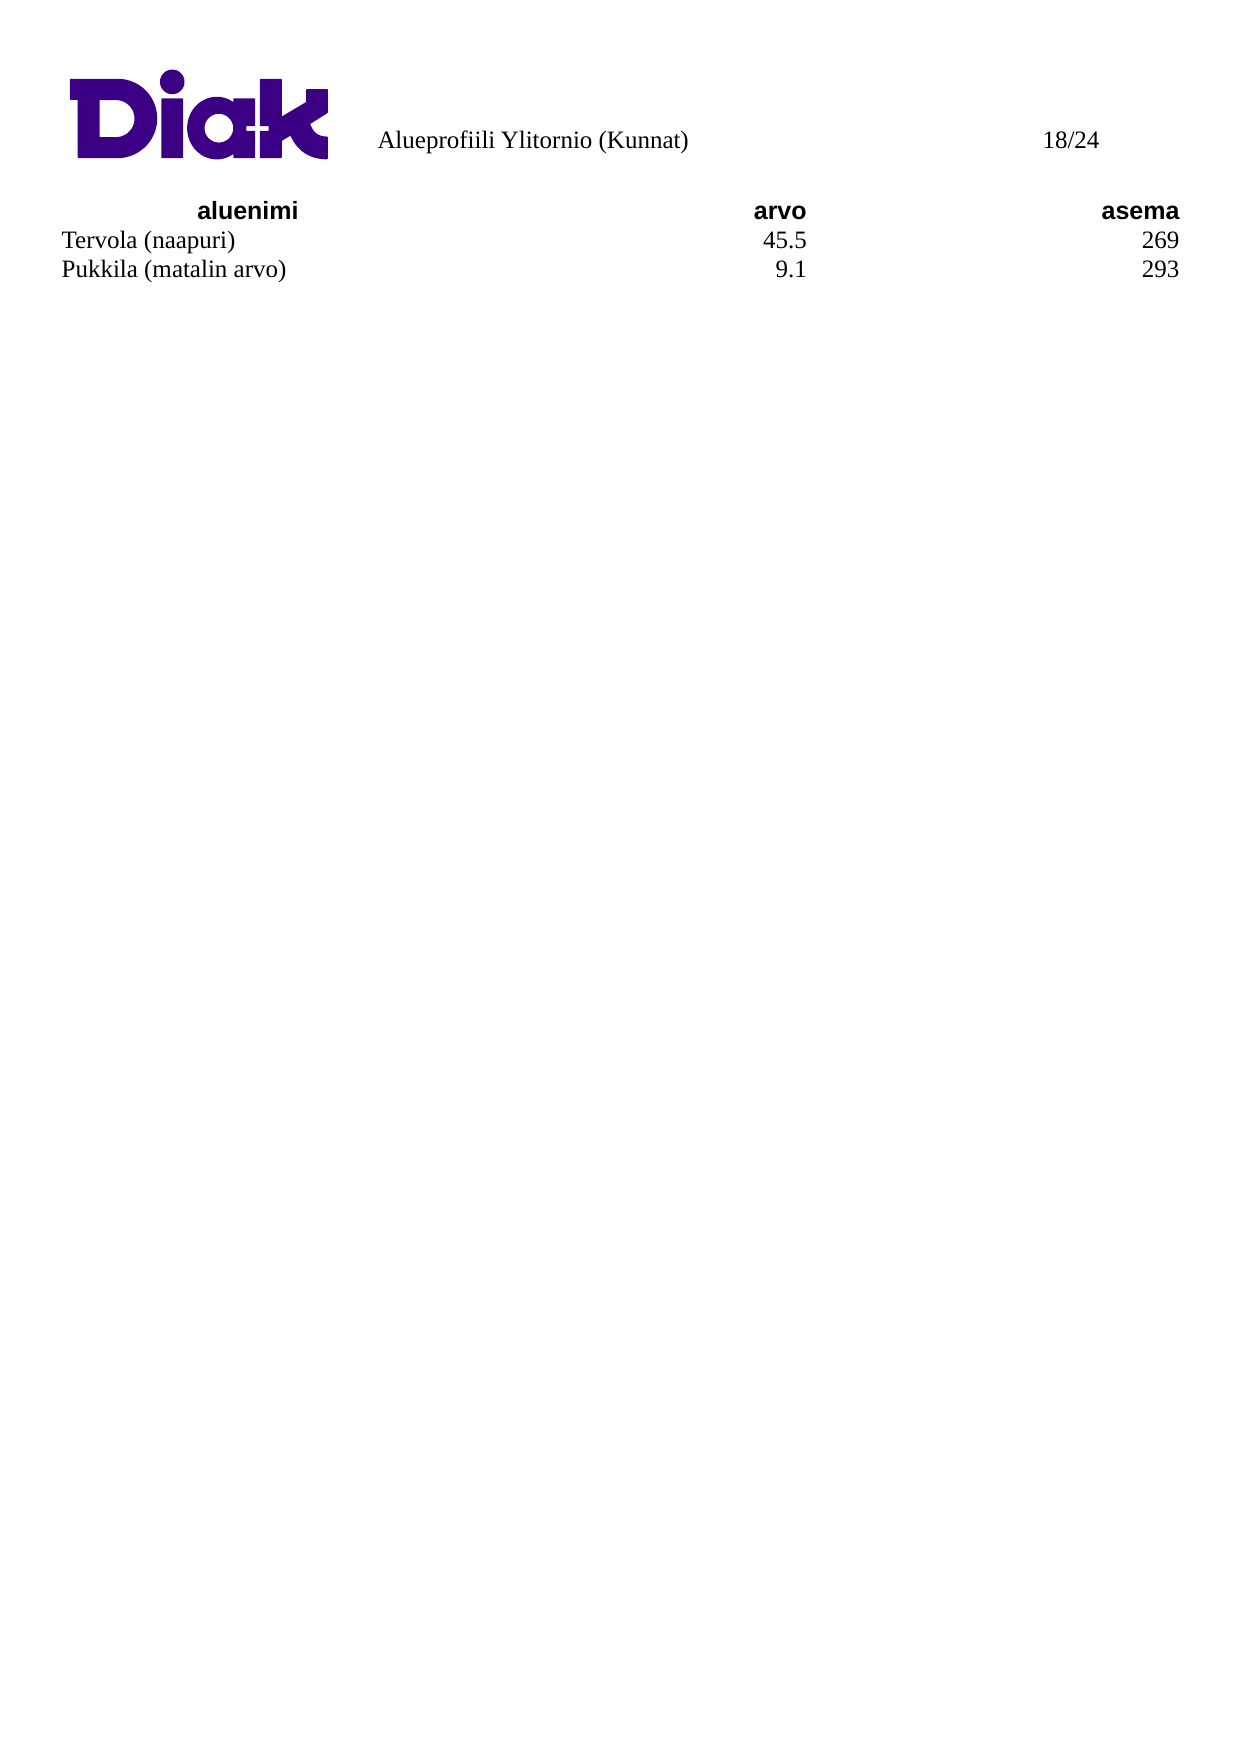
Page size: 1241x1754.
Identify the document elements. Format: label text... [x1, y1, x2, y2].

table_cell 45.5 [434, 225, 806, 254]
table_cell Tervola (naapuri) [61, 225, 434, 254]
table_cell Pukkila (matalin arvo) [61, 254, 434, 282]
table_cell 269 [806, 225, 1179, 254]
table_cell 293 [806, 254, 1179, 282]
table_header arvo [434, 196, 806, 225]
table_cell 9.1 [434, 254, 806, 282]
table_header aluenimi [61, 196, 434, 225]
table_header asema [806, 196, 1179, 225]
